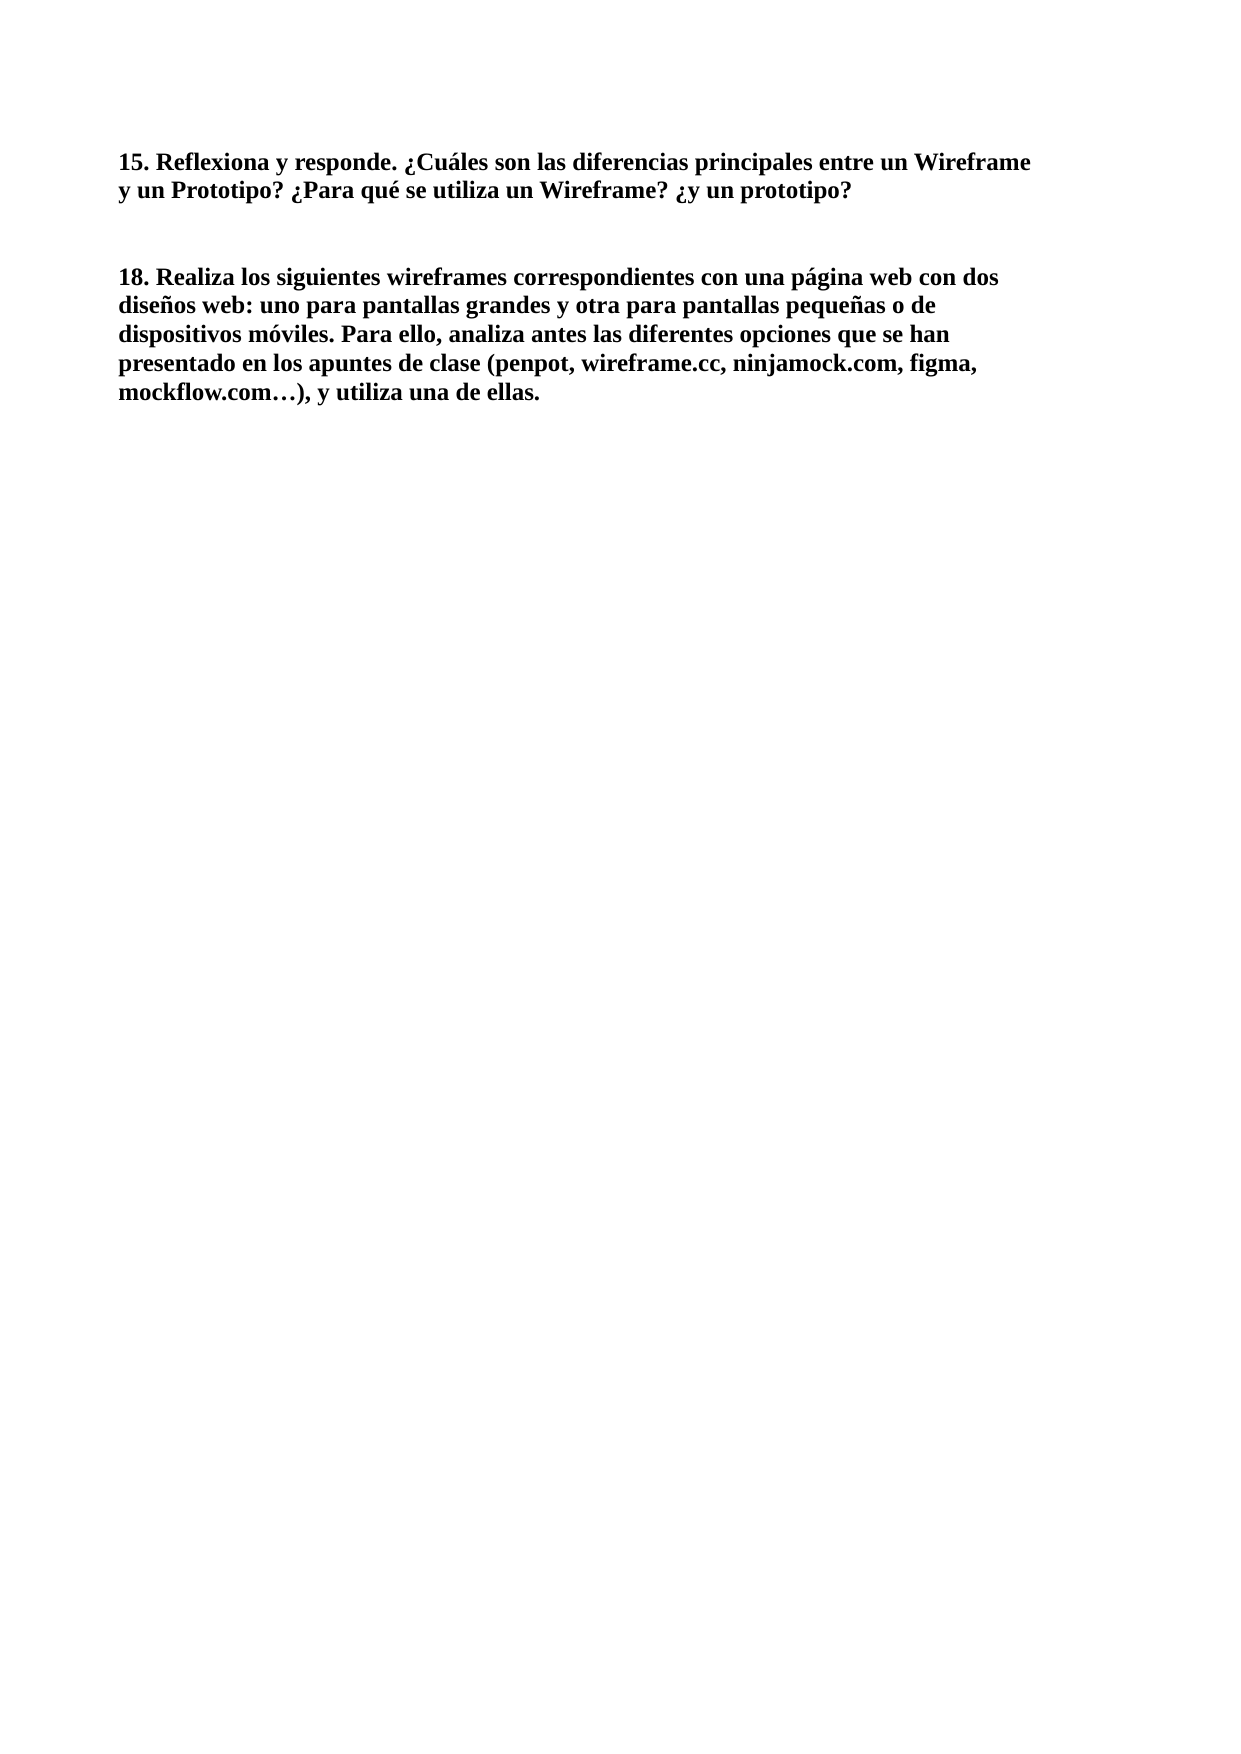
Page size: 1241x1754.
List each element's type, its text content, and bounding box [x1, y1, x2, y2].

text presentado en los apuntes de clase (penpot, wireframe.cc, ninjamock.com, figma, [118, 348, 1122, 377]
text mockflow.com…), y utiliza una de ellas. [118, 377, 1122, 406]
text 18. Realiza los siguientes wireframes correspondientes con una página web con dos [118, 262, 1122, 291]
text y un Prototipo? ¿Para qué se utiliza un Wireframe? ¿y un prototipo? [118, 176, 1122, 204]
text diseños web: uno para pantallas grandes y otra para pantallas pequeñas o de [118, 291, 1122, 319]
text 15. Reflexiona y responde. ¿Cuáles son las diferencias principales entre un Wireframe [118, 147, 1122, 176]
text dispositivos móviles. Para ello, analiza antes las diferentes opciones que se han [118, 319, 1122, 348]
